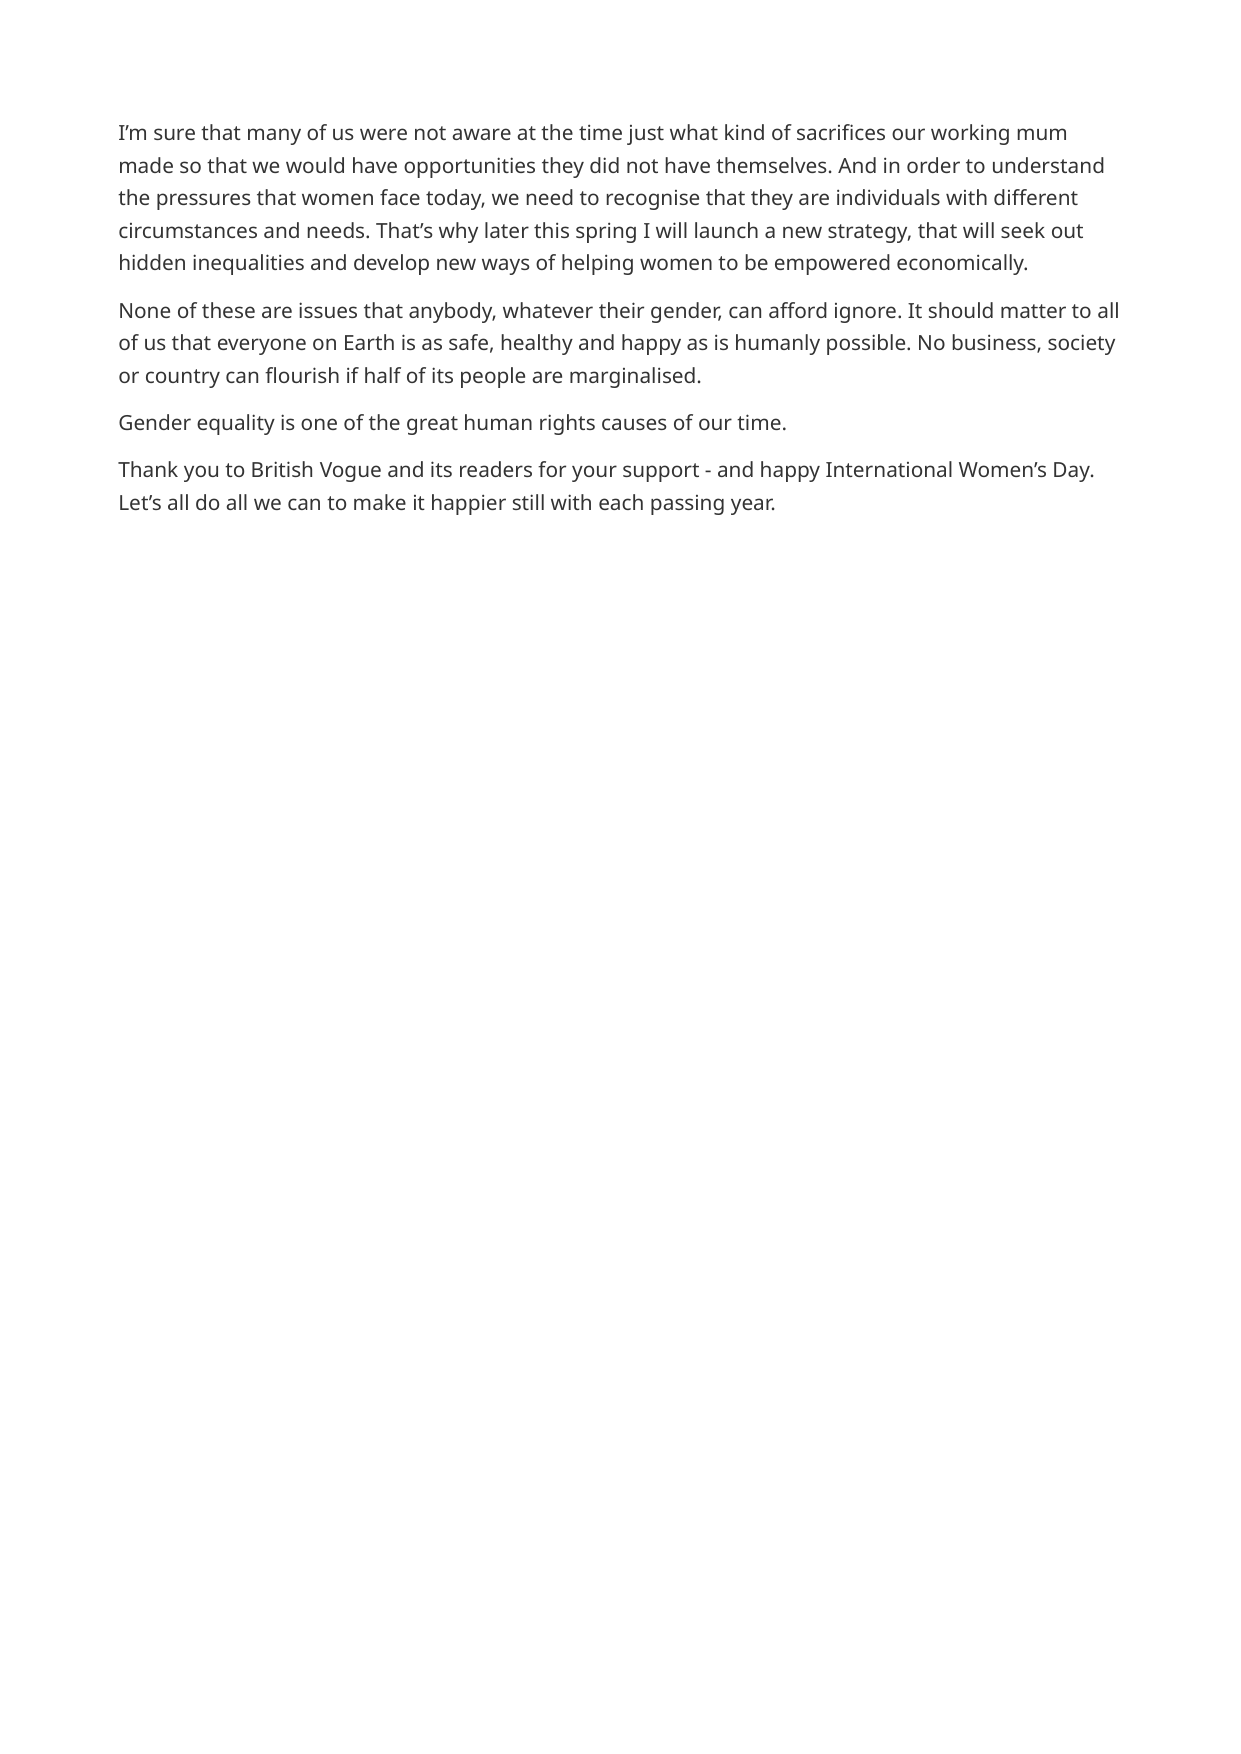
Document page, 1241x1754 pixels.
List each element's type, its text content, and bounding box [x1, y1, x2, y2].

text I’m sure that many of us were not aware at the time just what kind of sacrifices our working mum made so that we would have opportunities they did not have themselves. And in order to understand the pressures that women face today, we need to recognise that they are individuals with different circumstances and needs. That’s why later this spring I will launch a new strategy, that will seek out hidden inequalities and develop new ways of helping women to be empowered economically. [118, 118, 1122, 277]
text None of these are issues that anybody, whatever their gender, can afford ignore. It should matter to all of us that everyone on Earth is as safe, healthy and happy as is humanly possible. No business, society or country can flourish if half of its people are marginalised. [118, 296, 1122, 389]
text Gender equality is one of the great human rights causes of our time. [118, 408, 1122, 437]
text Thank you to British Vogue and its readers for your support - and happy International Women’s Day. Let’s all do all we can to make it happier still with each passing year. [118, 455, 1122, 516]
